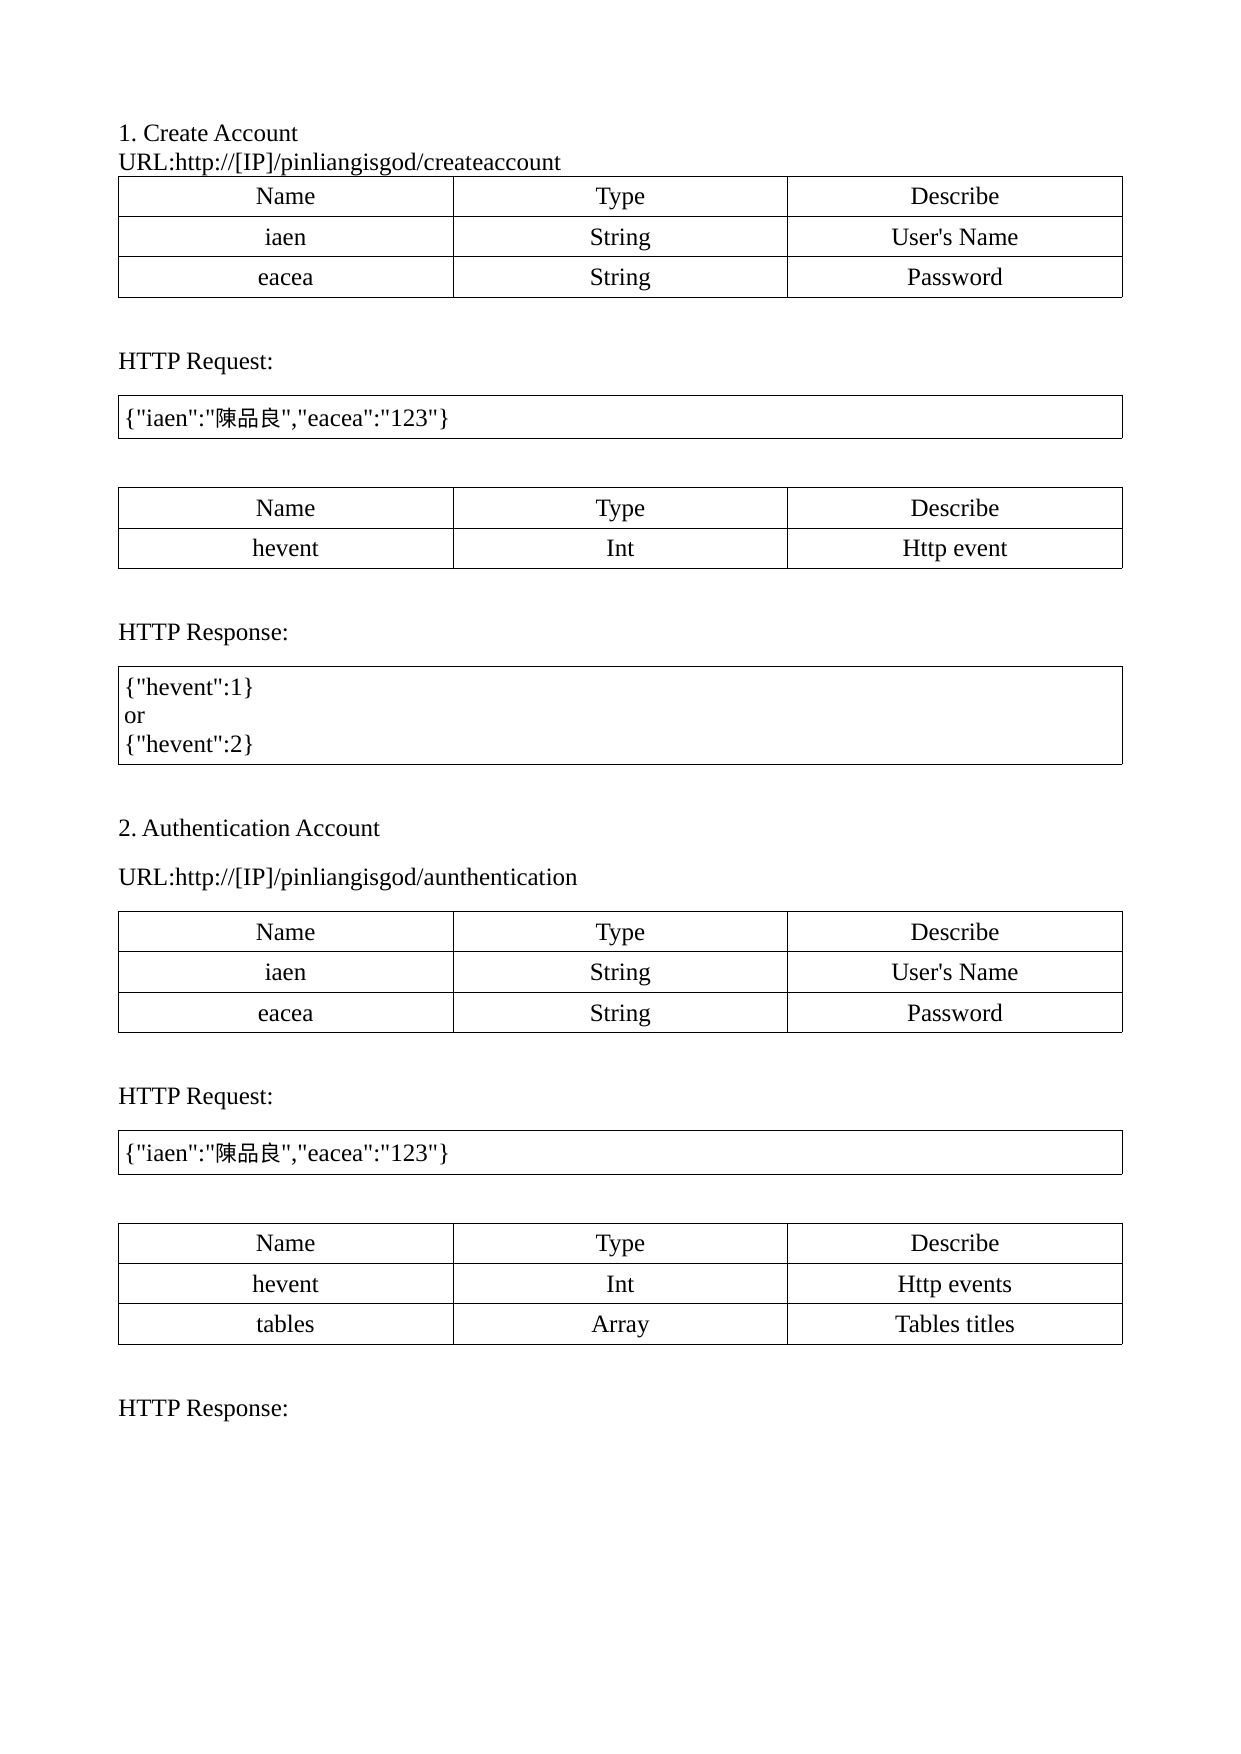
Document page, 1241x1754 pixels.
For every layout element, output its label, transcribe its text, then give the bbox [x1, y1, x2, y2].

table_cell String [454, 257, 787, 297]
table_header Describe [788, 912, 1122, 951]
table_cell hevent [119, 529, 453, 568]
text URL:http://[IP]/pinliangisgod/aunthentication [118, 862, 1122, 891]
table_cell iaen [119, 952, 453, 992]
table_header {"iaen":"陳品良","eacea":"123"} [119, 1131, 1122, 1173]
table_header Describe [788, 1224, 1122, 1263]
text URL:http://[IP]/pinliangisgod/createaccount [118, 147, 1122, 176]
table_header Type [454, 1224, 787, 1263]
table_header Type [454, 488, 787, 527]
table_header Type [454, 912, 787, 951]
text HTTP Request: [118, 1081, 1122, 1110]
table_cell Tables titles [788, 1304, 1122, 1344]
table_cell Password [788, 993, 1122, 1032]
table_cell Http events [788, 1264, 1122, 1303]
table_cell eacea [119, 993, 453, 1032]
text HTTP Response: [118, 1393, 1122, 1422]
text 2. Authentication Account [118, 813, 1122, 842]
table_header {"hevent":1} or {"hevent":2} [119, 667, 1122, 764]
text HTTP Response: [118, 617, 1122, 646]
table_cell tables [119, 1304, 453, 1344]
text 1. Create Account [118, 118, 1122, 147]
table_cell Password [788, 257, 1122, 297]
table_header Name [119, 488, 453, 527]
table_cell Int [454, 1264, 787, 1303]
table_header Describe [788, 488, 1122, 527]
table_cell eacea [119, 257, 453, 297]
table_cell User's Name [788, 217, 1122, 256]
table_cell hevent [119, 1264, 453, 1303]
table_header {"iaen":"陳品良","eacea":"123"} [119, 396, 1122, 438]
table_cell String [454, 993, 787, 1032]
table_header Name [119, 177, 453, 216]
table_header Name [119, 1224, 453, 1263]
table_header Type [454, 177, 787, 216]
table_cell Array [454, 1304, 787, 1344]
table_header Name [119, 912, 453, 951]
table_cell User's Name [788, 952, 1122, 992]
table_cell Http event [788, 529, 1122, 568]
table_cell String [454, 217, 787, 256]
table_header Describe [788, 177, 1122, 216]
table_cell iaen [119, 217, 453, 256]
table_cell String [454, 952, 787, 992]
text HTTP Request: [118, 346, 1122, 374]
table_cell Int [454, 529, 787, 568]
